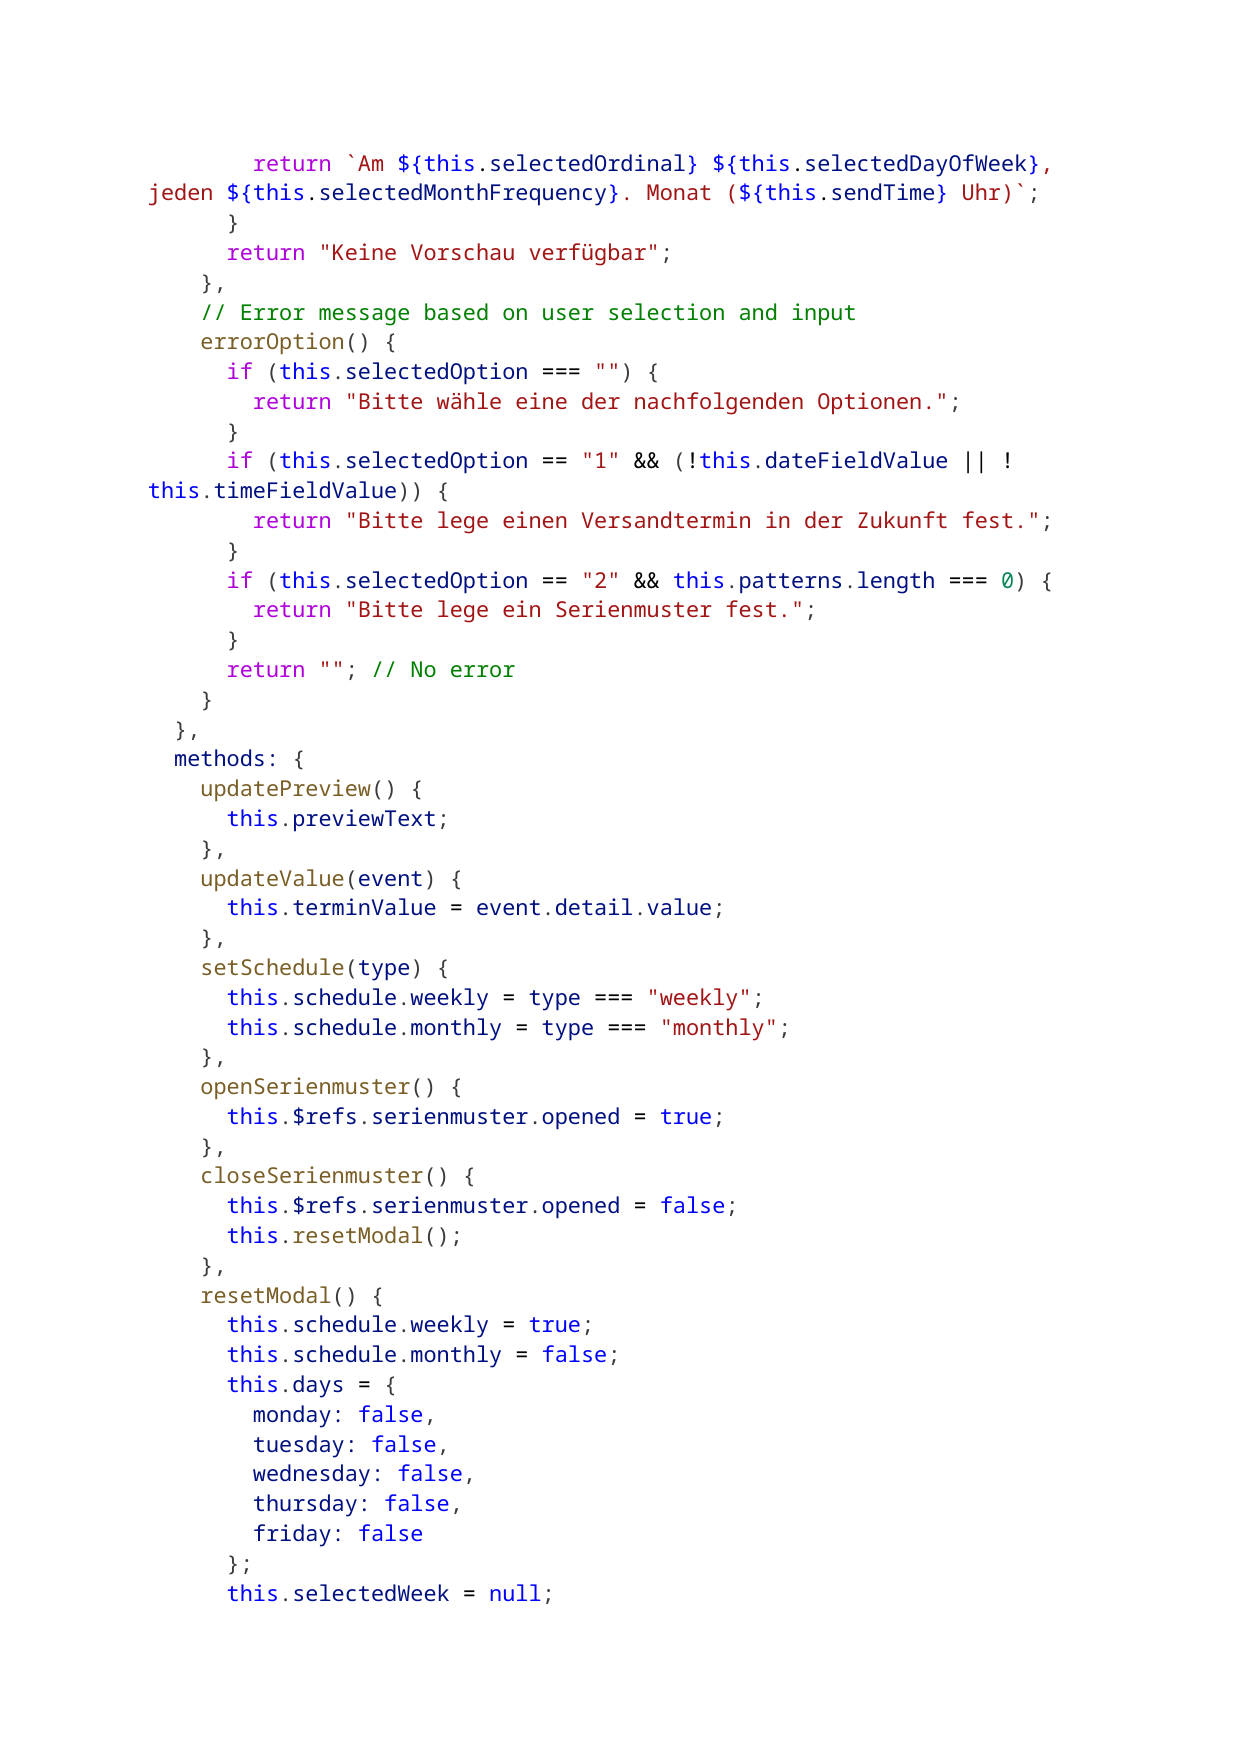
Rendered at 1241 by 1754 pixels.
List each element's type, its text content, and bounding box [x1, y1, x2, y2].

text }, [148, 714, 1093, 743]
text }, [148, 922, 1093, 952]
text thursday: false, [148, 1488, 1093, 1518]
text openSerienmuster() { [148, 1071, 1093, 1101]
text this.schedule.monthly = false; [148, 1339, 1093, 1369]
text methods: { [148, 743, 1093, 773]
text resetModal() { [148, 1280, 1093, 1309]
text this.days = { [148, 1369, 1093, 1399]
text return ""; // No error [148, 654, 1093, 684]
text } [148, 624, 1093, 654]
text // Error message based on user selection and input [148, 297, 1093, 326]
text if (this.selectedOption == "2" && this.patterns.length === 0) { [148, 565, 1093, 594]
text this.terminValue = event.detail.value; [148, 892, 1093, 922]
text monday: false, [148, 1399, 1093, 1429]
text tuesday: false, [148, 1429, 1093, 1458]
text this.resetModal(); [148, 1220, 1093, 1250]
text }, [148, 1131, 1093, 1161]
text if (this.selectedOption == "1" && (!this.dateFieldValue || !this.timeFieldValue)) { [148, 446, 1093, 505]
text }, [148, 1250, 1093, 1280]
text this.$refs.serienmuster.opened = false; [148, 1190, 1093, 1220]
text wednesday: false, [148, 1458, 1093, 1488]
text return "Bitte lege einen Versandtermin in der Zukunft fest."; [148, 505, 1093, 535]
text } [148, 416, 1093, 446]
text this.$refs.serienmuster.opened = true; [148, 1101, 1093, 1131]
text updateValue(event) { [148, 863, 1093, 892]
text friday: false [148, 1518, 1093, 1548]
text this.schedule.weekly = type === "weekly"; [148, 982, 1093, 1012]
text this.schedule.weekly = true; [148, 1309, 1093, 1339]
text this.selectedWeek = null; [148, 1578, 1093, 1607]
text updatePreview() { [148, 773, 1093, 803]
text return `Am ${this.selectedOrdinal} ${this.selectedDayOfWeek}, jeden ${this.selectedMonthFrequency}. Monat (${this.sendTime} Uhr)`; [148, 148, 1093, 207]
text errorOption() { [148, 326, 1093, 356]
text return "Bitte lege ein Serienmuster fest."; [148, 594, 1093, 624]
text }, [148, 267, 1093, 297]
text setSchedule(type) { [148, 952, 1093, 982]
text this.schedule.monthly = type === "monthly"; [148, 1012, 1093, 1041]
text return "Keine Vorschau verfügbar"; [148, 237, 1093, 267]
text return "Bitte wähle eine der nachfolgenden Optionen."; [148, 386, 1093, 416]
text this.previewText; [148, 803, 1093, 833]
text } [148, 535, 1093, 565]
text }, [148, 833, 1093, 863]
text } [148, 684, 1093, 714]
text } [148, 207, 1093, 237]
text if (this.selectedOption === "") { [148, 356, 1093, 386]
text closeSerienmuster() { [148, 1161, 1093, 1190]
text }; [148, 1548, 1093, 1578]
text }, [148, 1041, 1093, 1071]
